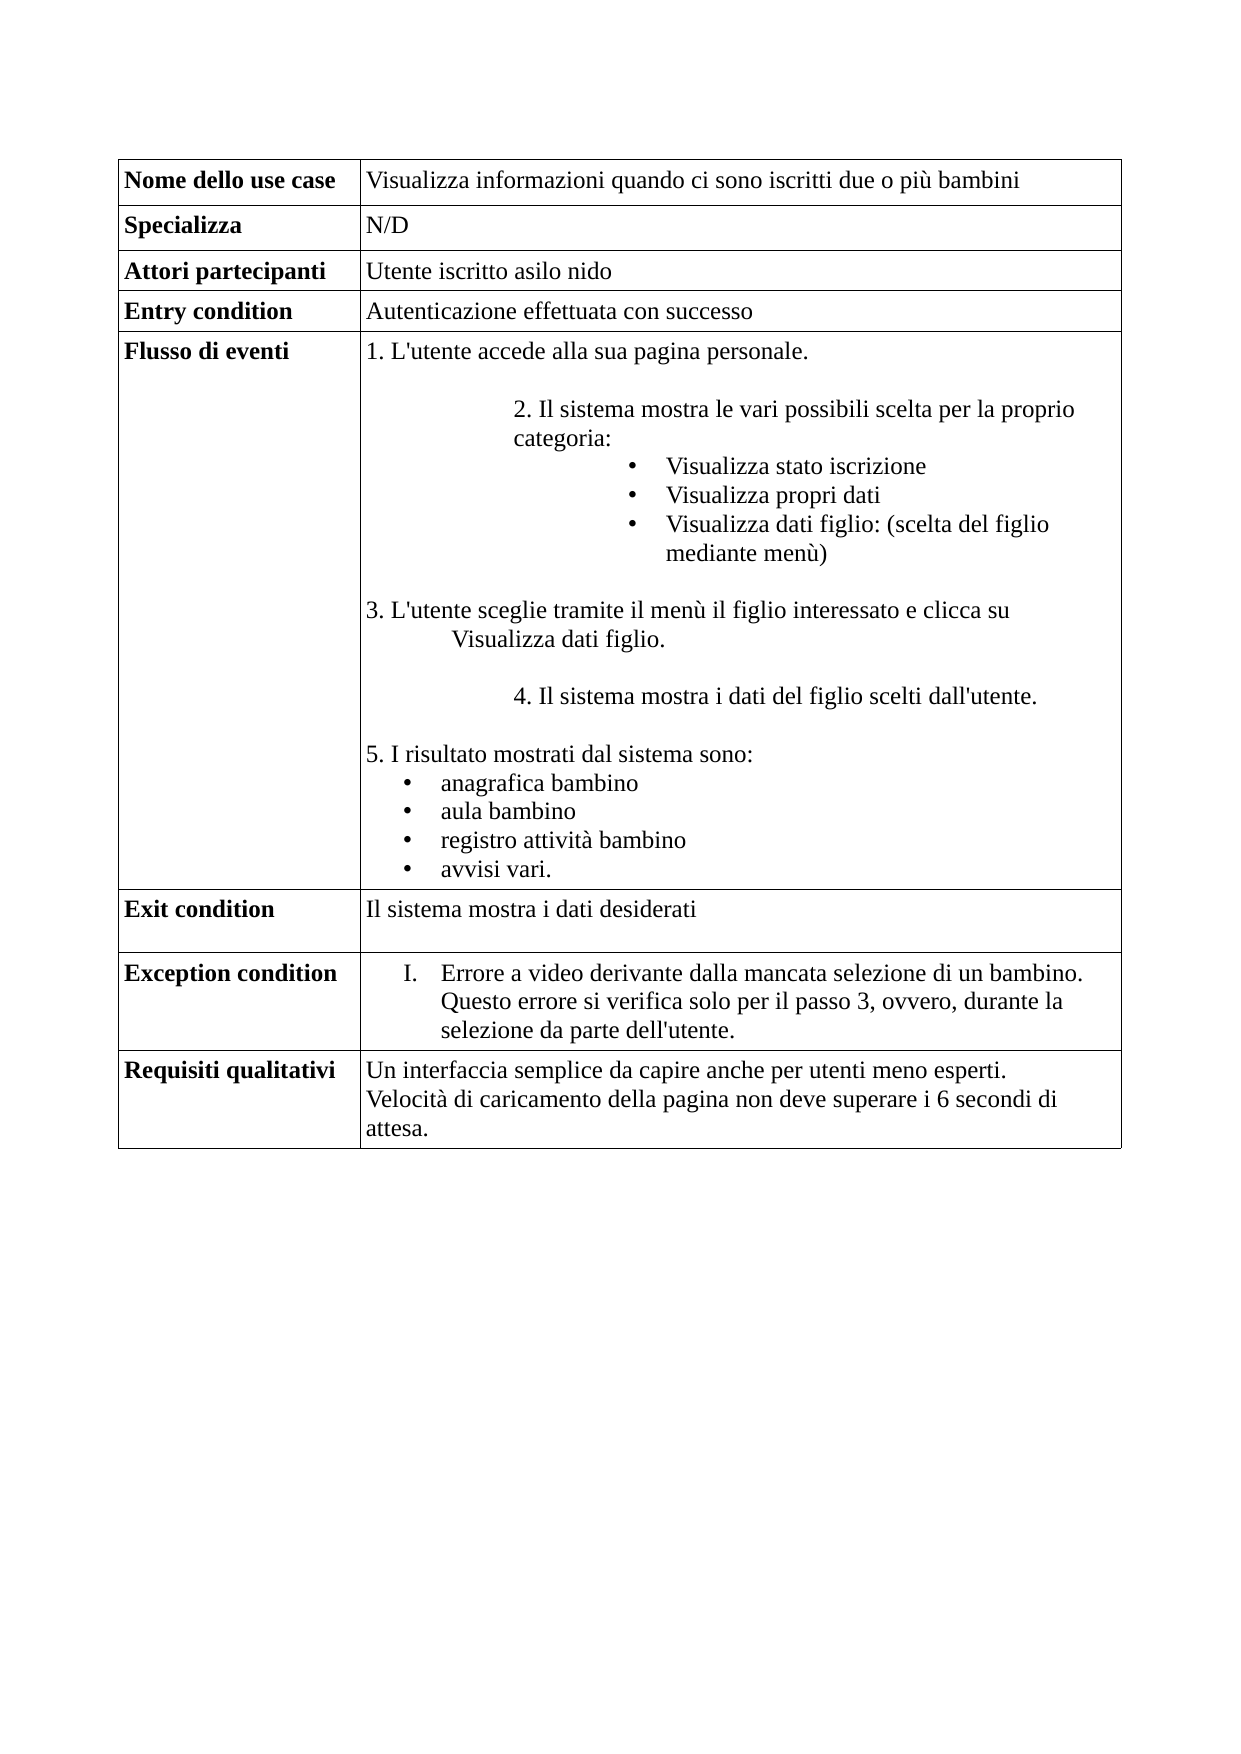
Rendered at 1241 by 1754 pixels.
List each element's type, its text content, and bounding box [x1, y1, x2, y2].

table_cell Attori partecipanti [119, 251, 360, 290]
table_cell Un interfaccia semplice da capire anche per utenti meno esperti. Velocità di caricamento della pagina non deve superare i 6 secondi di attesa. [361, 1051, 1121, 1147]
table_cell Utente iscritto asilo nido [361, 251, 1121, 290]
table_cell Requisiti qualitativi [119, 1051, 360, 1147]
table_cell Errore a video derivante dalla mancata selezione di un bambino. Questo errore si verifica solo per il passo 3, ovvero, durante la selezione da parte dell'utente. [361, 953, 1121, 1050]
table_cell Exception condition [119, 953, 360, 1050]
table_cell N/D [361, 206, 1121, 250]
table_cell Specializza [119, 206, 360, 250]
table_cell Exit condition [119, 890, 360, 952]
table_cell Flusso di eventi [119, 332, 360, 888]
table_cell L'utente accede alla sua pagina personale. Il sistema mostra le vari possibili scelta per la proprio categoria: Visualizza stato iscrizione Visualizza propri dati Visualizza dati figlio: (scelta del figlio mediante menù) L'utente sceglie tramite il menù il figlio interessato e clicca su Visualizza dati figlio. Il sistema mostra i dati del figlio scelti dall'utente. I risultato mostrati dal sistema sono: anagrafica bambino aula bambino registro attività bambino avvisi vari. [361, 332, 1121, 888]
table_cell Entry condition [119, 291, 360, 331]
table_cell Il sistema mostra i dati desiderati [361, 890, 1121, 952]
table_header Visualizza informazioni quando ci sono iscritti due o più bambini [361, 160, 1121, 205]
table_cell Autenticazione effettuata con successo [361, 291, 1121, 331]
table_header Nome dello use case [119, 160, 360, 205]
